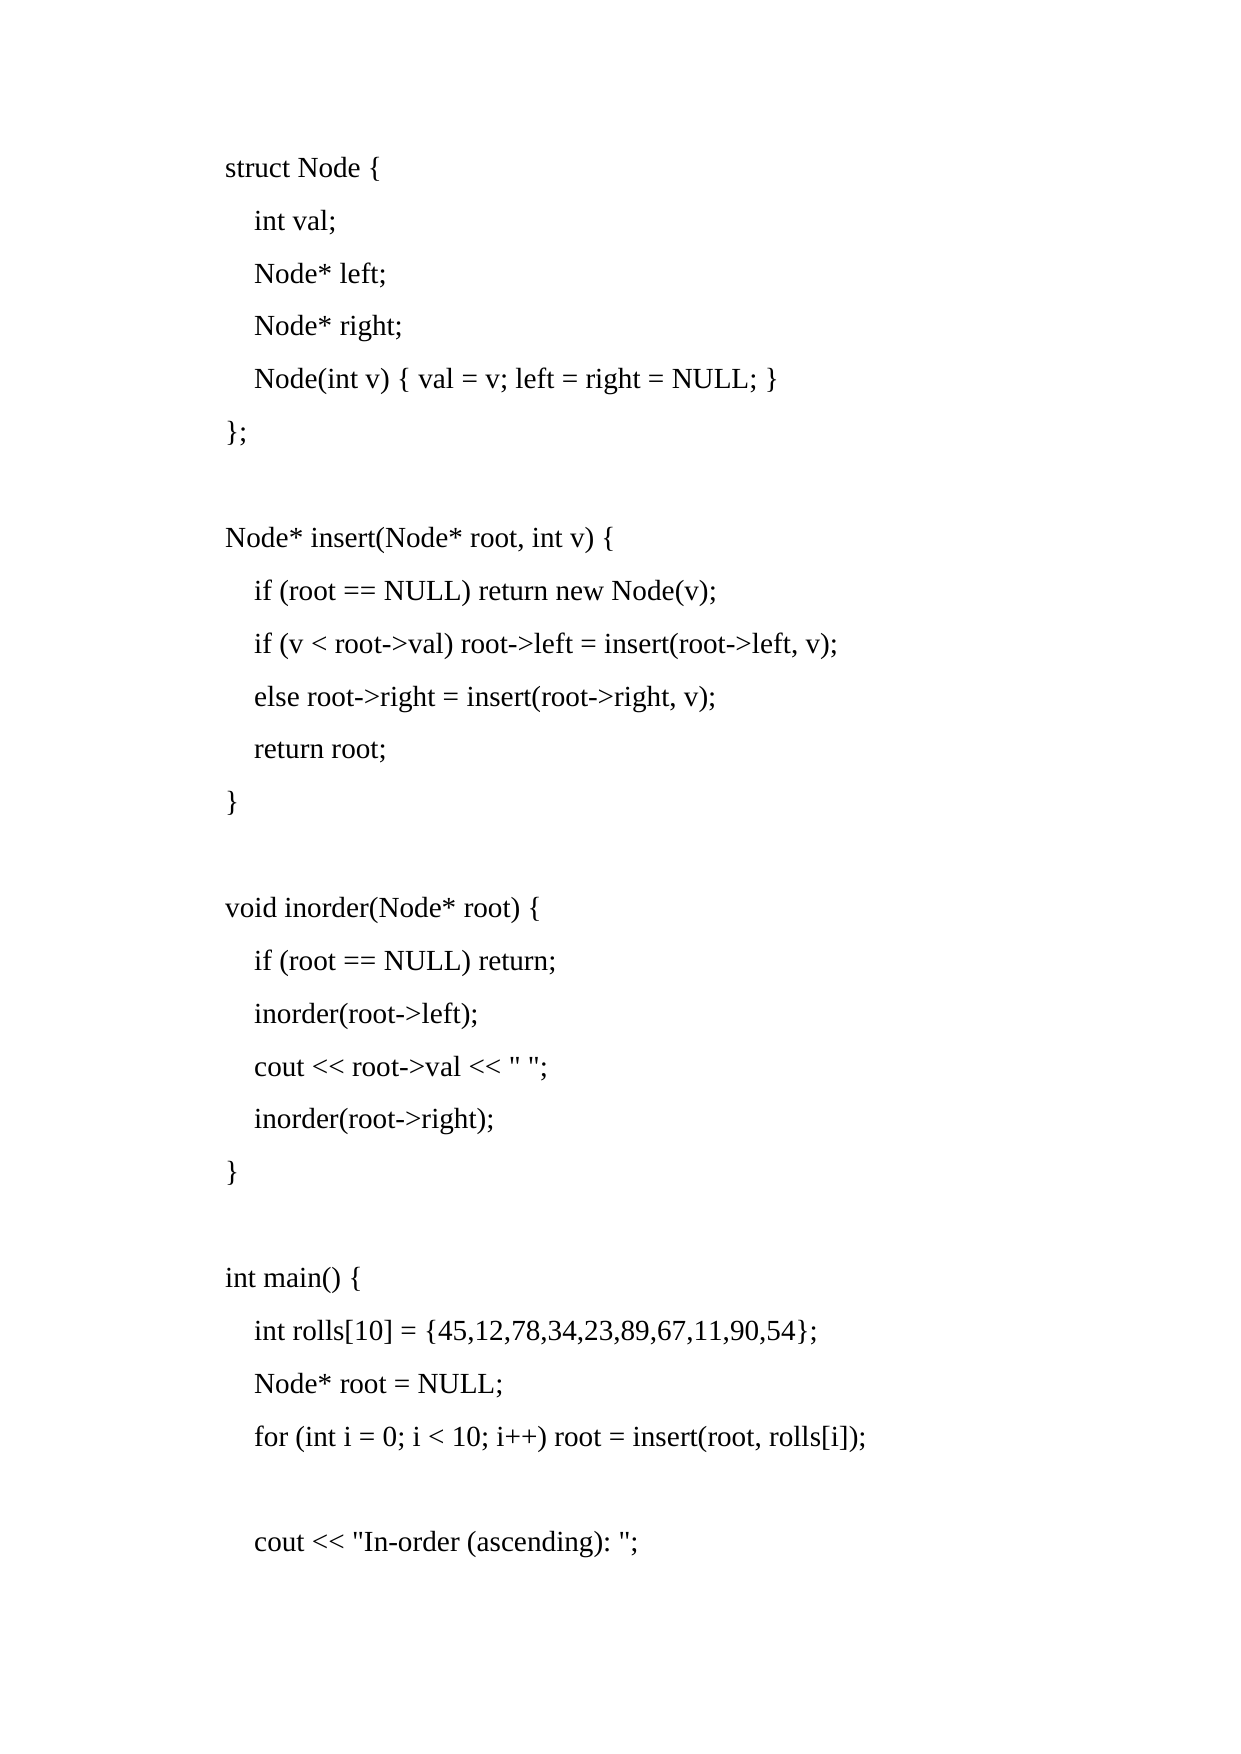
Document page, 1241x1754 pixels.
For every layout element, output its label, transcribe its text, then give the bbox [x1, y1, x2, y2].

text int rolls[10] = {45,12,78,34,23,89,67,11,90,54}; [254, 1313, 1154, 1347]
text inorder(root->left); [254, 996, 1154, 1029]
text else root->right = insert(root->right, v); [254, 679, 1154, 712]
text cout << "In-order (ascending): "; [254, 1524, 1154, 1558]
text Node(int v) { val = v; left = right = NULL; } [254, 362, 1154, 395]
text for (int i = 0; i < 10; i++) root = insert(root, rolls[i]); [254, 1419, 1154, 1452]
text } [225, 1154, 1154, 1188]
text }; [225, 414, 1154, 448]
text Node* insert(Node* root, int v) { [225, 520, 1154, 554]
text Node* root = NULL; [254, 1366, 1154, 1399]
text void inorder(Node* root) { [225, 890, 1154, 924]
text if (v < root->val) root->left = insert(root->left, v); [254, 626, 1154, 659]
text struct Node { [225, 150, 1154, 183]
text cout << root->val << " "; [254, 1049, 1154, 1082]
text inorder(root->right); [254, 1102, 1154, 1135]
text int val; [254, 203, 1154, 236]
text if (root == NULL) return; [254, 943, 1154, 977]
text } [225, 784, 1154, 818]
text int main() { [225, 1260, 1154, 1294]
text Node* left; [254, 256, 1154, 289]
text if (root == NULL) return new Node(v); [254, 573, 1154, 607]
text Node* right; [254, 308, 1154, 342]
text return root; [254, 732, 1154, 765]
